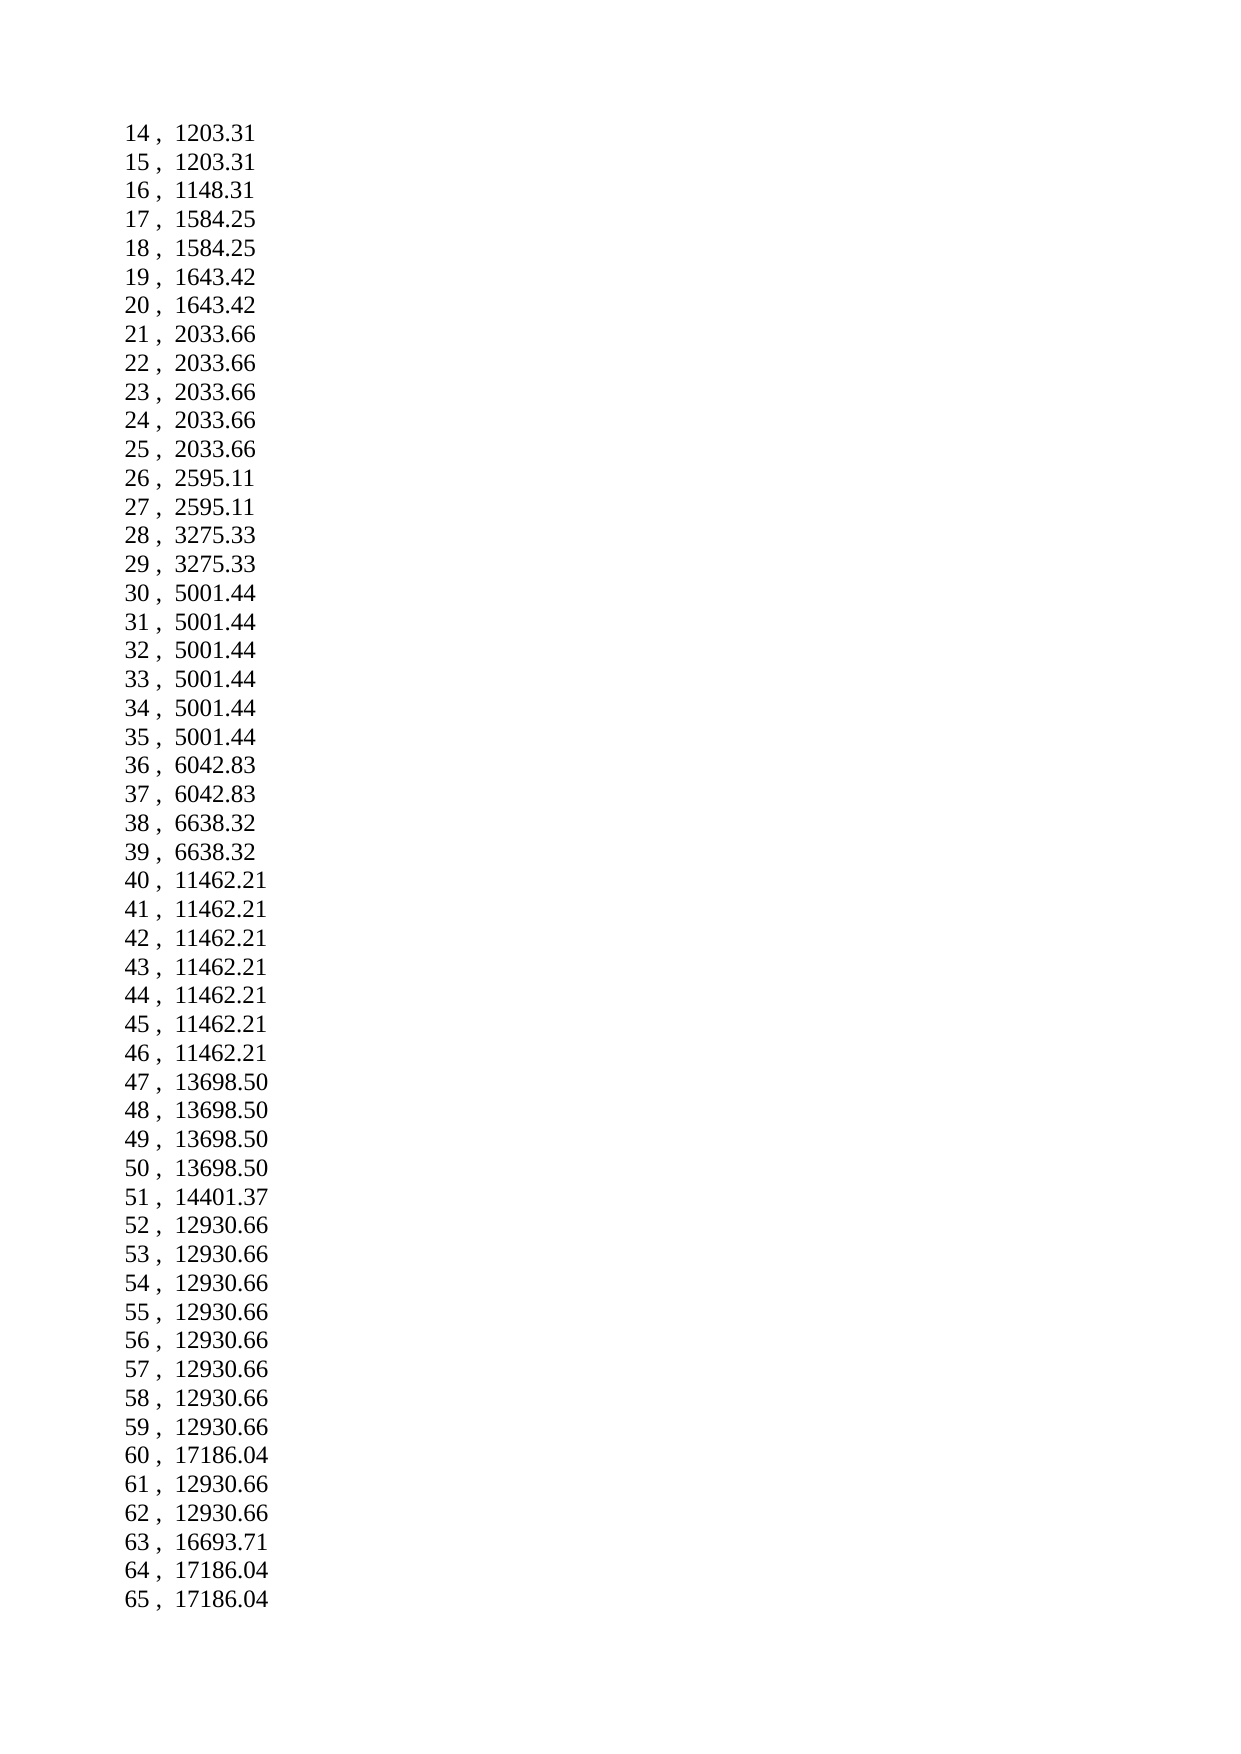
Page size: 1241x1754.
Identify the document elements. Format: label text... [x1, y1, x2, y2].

text 30 , 5001.44 [118, 578, 1122, 607]
text 36 , 6042.83 [118, 751, 1122, 779]
text 56 , 12930.66 [118, 1326, 1122, 1354]
text 17 , 1584.25 [118, 204, 1122, 233]
text 39 , 6638.32 [118, 837, 1122, 866]
text 54 , 12930.66 [118, 1268, 1122, 1297]
text 32 , 5001.44 [118, 636, 1122, 664]
text 21 , 2033.66 [118, 319, 1122, 348]
text 45 , 11462.21 [118, 1009, 1122, 1038]
text 31 , 5001.44 [118, 607, 1122, 636]
text 40 , 11462.21 [118, 866, 1122, 894]
text 57 , 12930.66 [118, 1354, 1122, 1383]
text 26 , 2595.11 [118, 463, 1122, 492]
text 33 , 5001.44 [118, 664, 1122, 693]
text 44 , 11462.21 [118, 981, 1122, 1009]
text 51 , 14401.37 [118, 1182, 1122, 1211]
text 48 , 13698.50 [118, 1096, 1122, 1124]
text 35 , 5001.44 [118, 722, 1122, 751]
text 50 , 13698.50 [118, 1153, 1122, 1182]
text 53 , 12930.66 [118, 1239, 1122, 1268]
text 42 , 11462.21 [118, 923, 1122, 952]
text 28 , 3275.33 [118, 521, 1122, 549]
text 52 , 12930.66 [118, 1211, 1122, 1239]
text 41 , 11462.21 [118, 894, 1122, 923]
text 59 , 12930.66 [118, 1412, 1122, 1441]
text 60 , 17186.04 [118, 1441, 1122, 1469]
text 25 , 2033.66 [118, 434, 1122, 463]
text 46 , 11462.21 [118, 1038, 1122, 1067]
text 16 , 1148.31 [118, 176, 1122, 204]
text 18 , 1584.25 [118, 233, 1122, 262]
text 47 , 13698.50 [118, 1067, 1122, 1096]
text 29 , 3275.33 [118, 549, 1122, 578]
text 34 , 5001.44 [118, 693, 1122, 722]
text 14 , 1203.31 [118, 118, 1122, 147]
text 61 , 12930.66 [118, 1469, 1122, 1498]
text 23 , 2033.66 [118, 377, 1122, 406]
text 37 , 6042.83 [118, 779, 1122, 808]
text 62 , 12930.66 [118, 1498, 1122, 1527]
text 65 , 17186.04 [118, 1584, 1122, 1613]
text 19 , 1643.42 [118, 262, 1122, 291]
text 22 , 2033.66 [118, 348, 1122, 377]
text 63 , 16693.71 [118, 1527, 1122, 1556]
text 24 , 2033.66 [118, 406, 1122, 434]
text 20 , 1643.42 [118, 291, 1122, 319]
text 49 , 13698.50 [118, 1124, 1122, 1153]
text 27 , 2595.11 [118, 492, 1122, 521]
text 15 , 1203.31 [118, 147, 1122, 176]
text 55 , 12930.66 [118, 1297, 1122, 1326]
text 58 , 12930.66 [118, 1383, 1122, 1412]
text 43 , 11462.21 [118, 952, 1122, 981]
text 38 , 6638.32 [118, 808, 1122, 837]
text 64 , 17186.04 [118, 1556, 1122, 1584]
